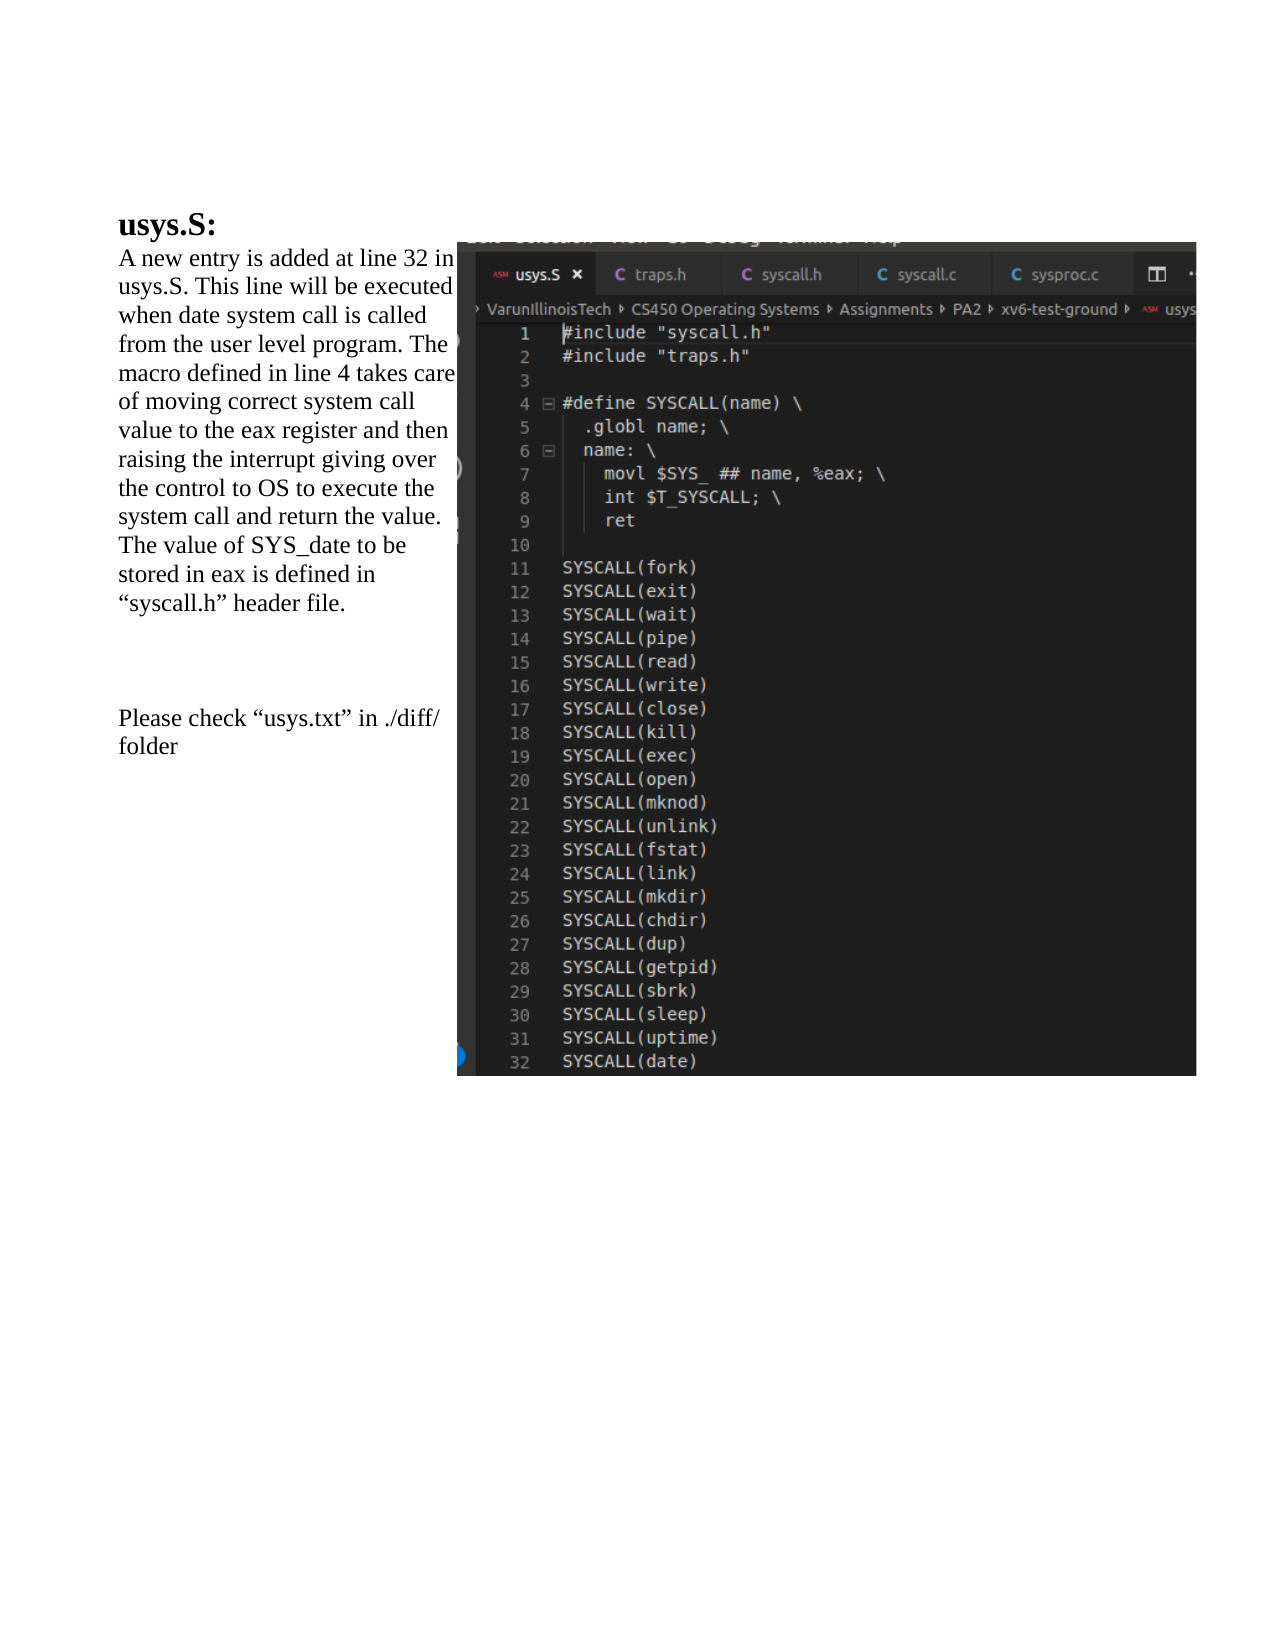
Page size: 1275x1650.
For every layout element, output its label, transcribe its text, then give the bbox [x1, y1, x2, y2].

text usys.S: [118, 204, 1157, 243]
picture [457, 242, 1197, 1076]
text A new entry is added at line 32 in usys.S. This line will be executed when date system call is called from the user level program. The macro defined in line 4 takes care of moving correct system call value to the eax register and then raising the interrupt giving over the control to OS to execute the system call and return the value. [118, 243, 457, 530]
text Please check “usys.txt” in ./diff/ folder [118, 703, 457, 760]
text The value of SYS_date to be stored in eax is defined in “syscall.h” header file. [118, 530, 457, 616]
